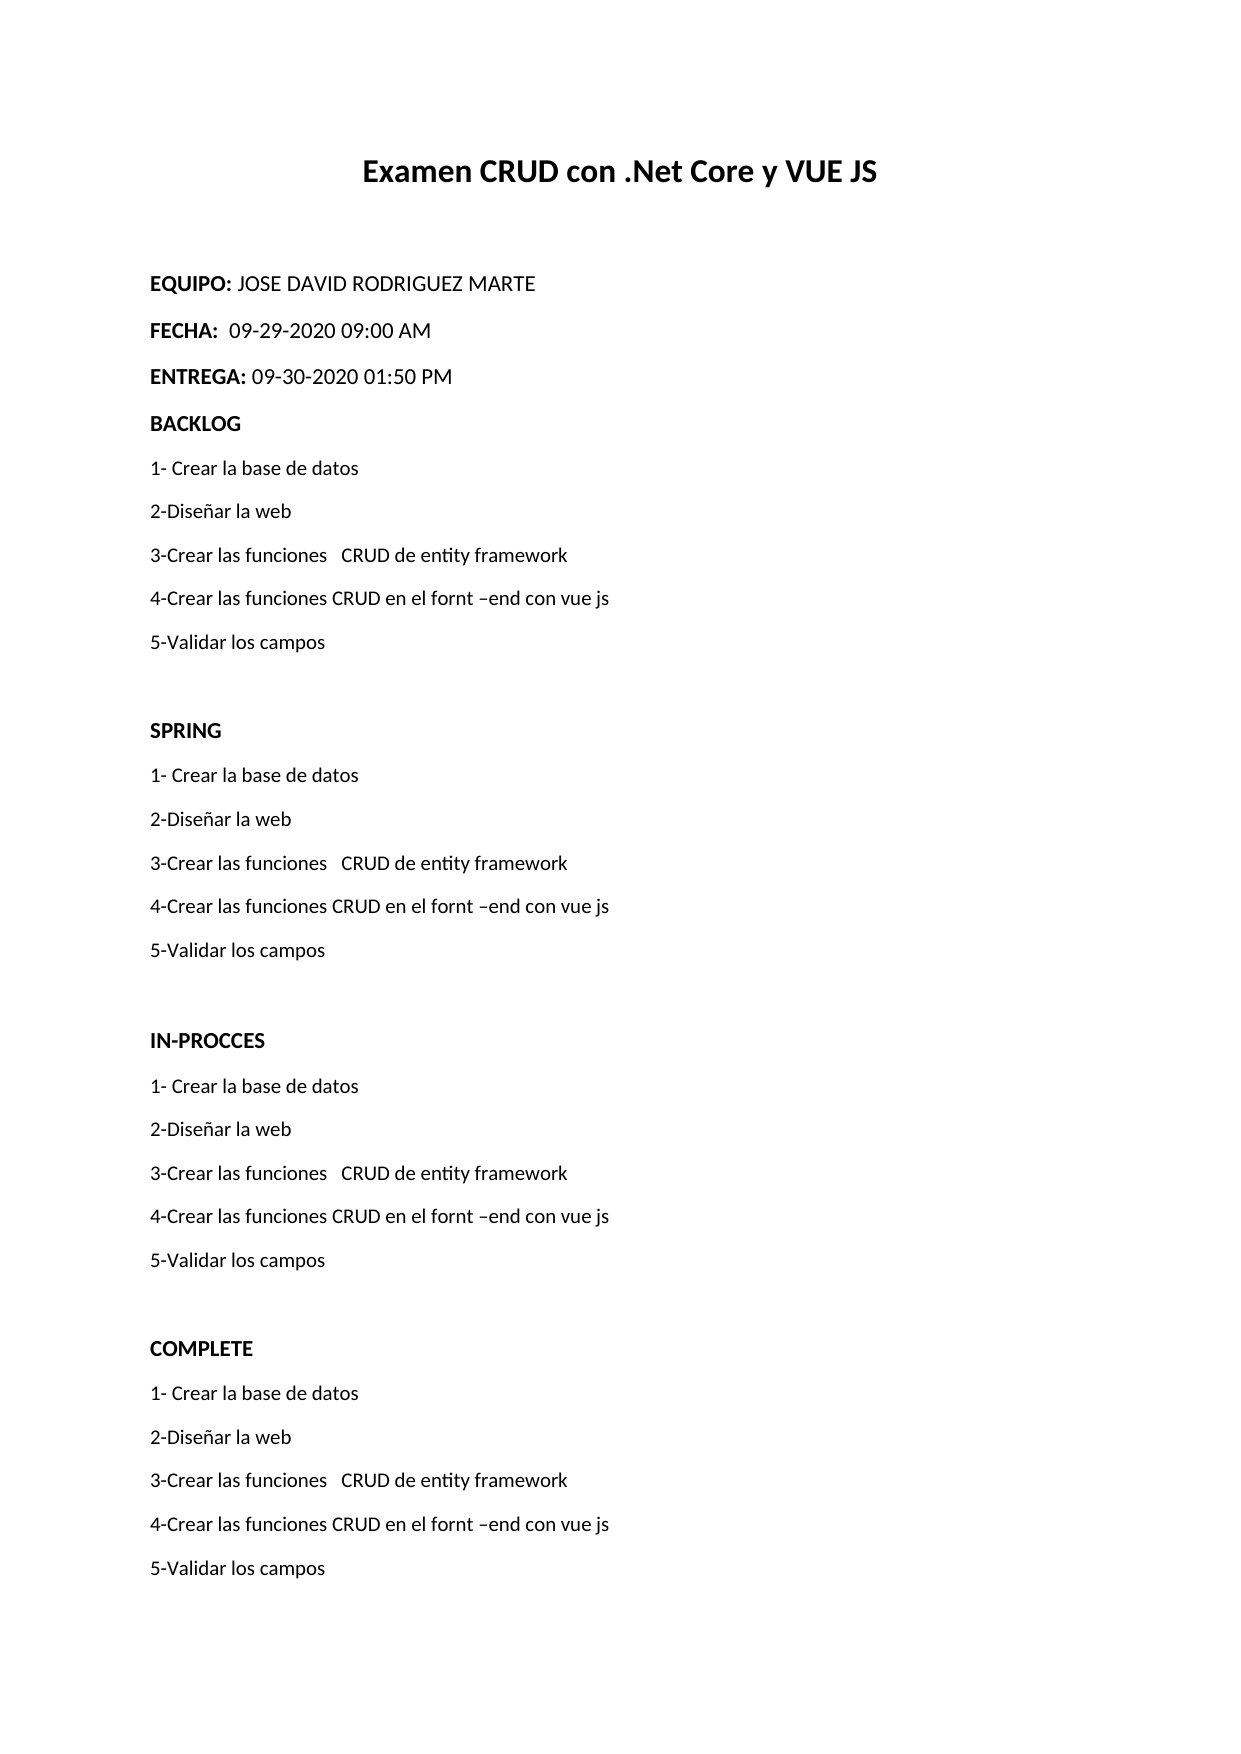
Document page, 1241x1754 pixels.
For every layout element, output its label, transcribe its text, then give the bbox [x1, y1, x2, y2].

text 5-Validar los campos [150, 1555, 1090, 1580]
text BACKLOG [150, 409, 1090, 437]
text EQUIPO: JOSE DAVID RODRIGUEZ MARTE [150, 269, 1090, 298]
text 3-Crear las funciones CRUD de entity framework [150, 542, 1090, 567]
text 2-Diseñar la web [150, 498, 1090, 524]
text IN-PROCCES [150, 1027, 1090, 1055]
text 4-Crear las funciones CRUD en el fornt –end con vue js [150, 586, 1090, 611]
text SPRING [150, 716, 1090, 744]
text 2-Diseñar la web [150, 806, 1090, 832]
text 5-Validar los campos [150, 937, 1090, 962]
text 2-Diseñar la web [150, 1117, 1090, 1142]
text 5-Validar los campos [150, 629, 1090, 654]
text ENTREGA: 09-30-2020 01:50 PM [150, 362, 1090, 390]
text 1- Crear la base de datos [150, 455, 1090, 480]
text FECHA: 09-29-2020 09:00 AM [150, 316, 1090, 344]
text 1- Crear la base de datos [150, 1381, 1090, 1406]
text 3-Crear las funciones CRUD de entity framework [150, 1160, 1090, 1186]
text Examen CRUD con .Net Core y VUE JS [150, 150, 1090, 191]
text 3-Crear las funciones CRUD de entity framework [150, 1468, 1090, 1493]
text COMPLETE [150, 1334, 1090, 1362]
text 4-Crear las funciones CRUD en el fornt –end con vue js [150, 893, 1090, 919]
text 2-Diseñar la web [150, 1424, 1090, 1449]
text 5-Validar los campos [150, 1247, 1090, 1273]
text 1- Crear la base de datos [150, 763, 1090, 788]
text 1- Crear la base de datos [150, 1073, 1090, 1098]
text 3-Crear las funciones CRUD de entity framework [150, 850, 1090, 875]
text 4-Crear las funciones CRUD en el fornt –end con vue js [150, 1204, 1090, 1229]
text 4-Crear las funciones CRUD en el fornt –end con vue js [150, 1511, 1090, 1537]
